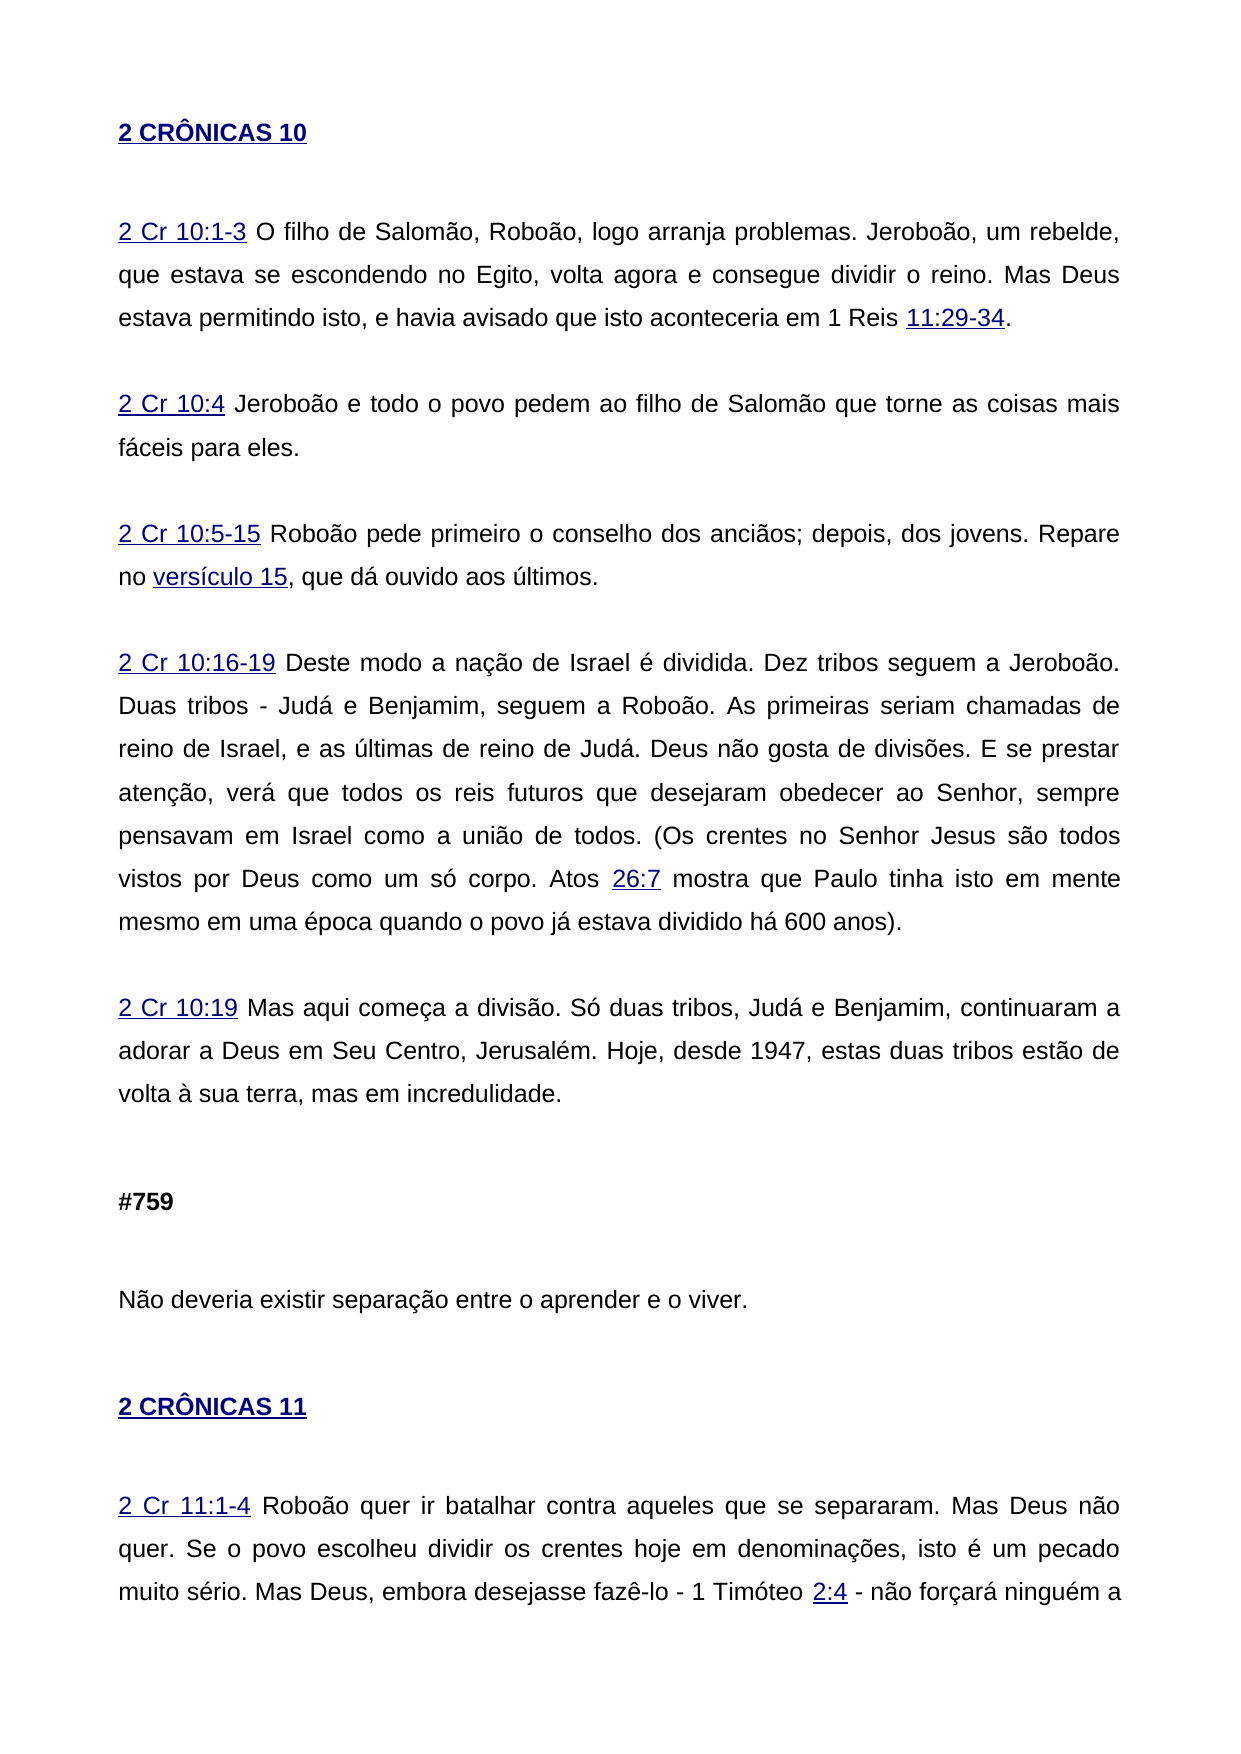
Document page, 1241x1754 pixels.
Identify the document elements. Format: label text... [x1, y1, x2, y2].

text 2 Cr 10:16-19 Deste modo a nação de Israel é dividida. Dez tribos seguem a Jeroboão. Duas tribos - Judá e Benjamim, seguem a Roboão. As primeiras seriam chamadas de reino de Israel, e as últimas de reino de Judá. Deus não gosta de divisões. E se prestar atenção, verá que todos os reis futuros que desejaram obedecer ao Senhor, sempre pensavam em Israel como a união de todos. (Os crentes no Senhor Jesus são todos vistos por Deus como um só corpo. Atos 26:7 mostra que Paulo tinha isto em mente mesmo em uma época quando o povo já estava dividido há 600 anos). [118, 648, 1122, 936]
text 2 Cr 10:5-15 Roboão pede primeiro o conselho dos anciãos; depois, dos jovens. Repare no versículo 15, que dá ouvido aos últimos. [118, 519, 1122, 591]
text 2 Cr 11:1-4 Roboão quer ir batalhar contra aqueles que se separaram. Mas Deus não quer. Se o povo escolheu dividir os crentes hoje em denominações, isto é um pecado muito sério. Mas Deus, embora desejasse fazê-lo - 1 Timóteo 2:4 - não forçará ninguém a [118, 1491, 1122, 1606]
text 2 Cr 10:4 Jeroboão e todo o povo pedem ao filho de Salomão que torne as coisas mais fáceis para eles. [118, 389, 1122, 461]
text 2 Cr 10:1-3 O filho de Salomão, Roboão, logo arranja problemas. Jeroboão, um rebelde, que estava se escondendo no Egito, volta agora e consegue dividir o reino. Mas Deus estava permitindo isto, e havia avisado que isto aconteceria em 1 Reis 11:29-34. [118, 217, 1122, 332]
subtitle 2 CRÔNICAS 11 [118, 1392, 1122, 1421]
subtitle 2 CRÔNICAS 10 [118, 118, 1122, 147]
text Não deveria existir separação entre o aprender e o viver. [118, 1285, 1122, 1314]
subtitle #759 [118, 1186, 1122, 1215]
text 2 Cr 10:19 Mas aqui começa a divisão. Só duas tribos, Judá e Benjamim, continuaram a adorar a Deus em Seu Centro, Jerusalém. Hoje, desde 1947, estas duas tribos estão de volta à sua terra, mas em incredulidade. [118, 993, 1122, 1108]
